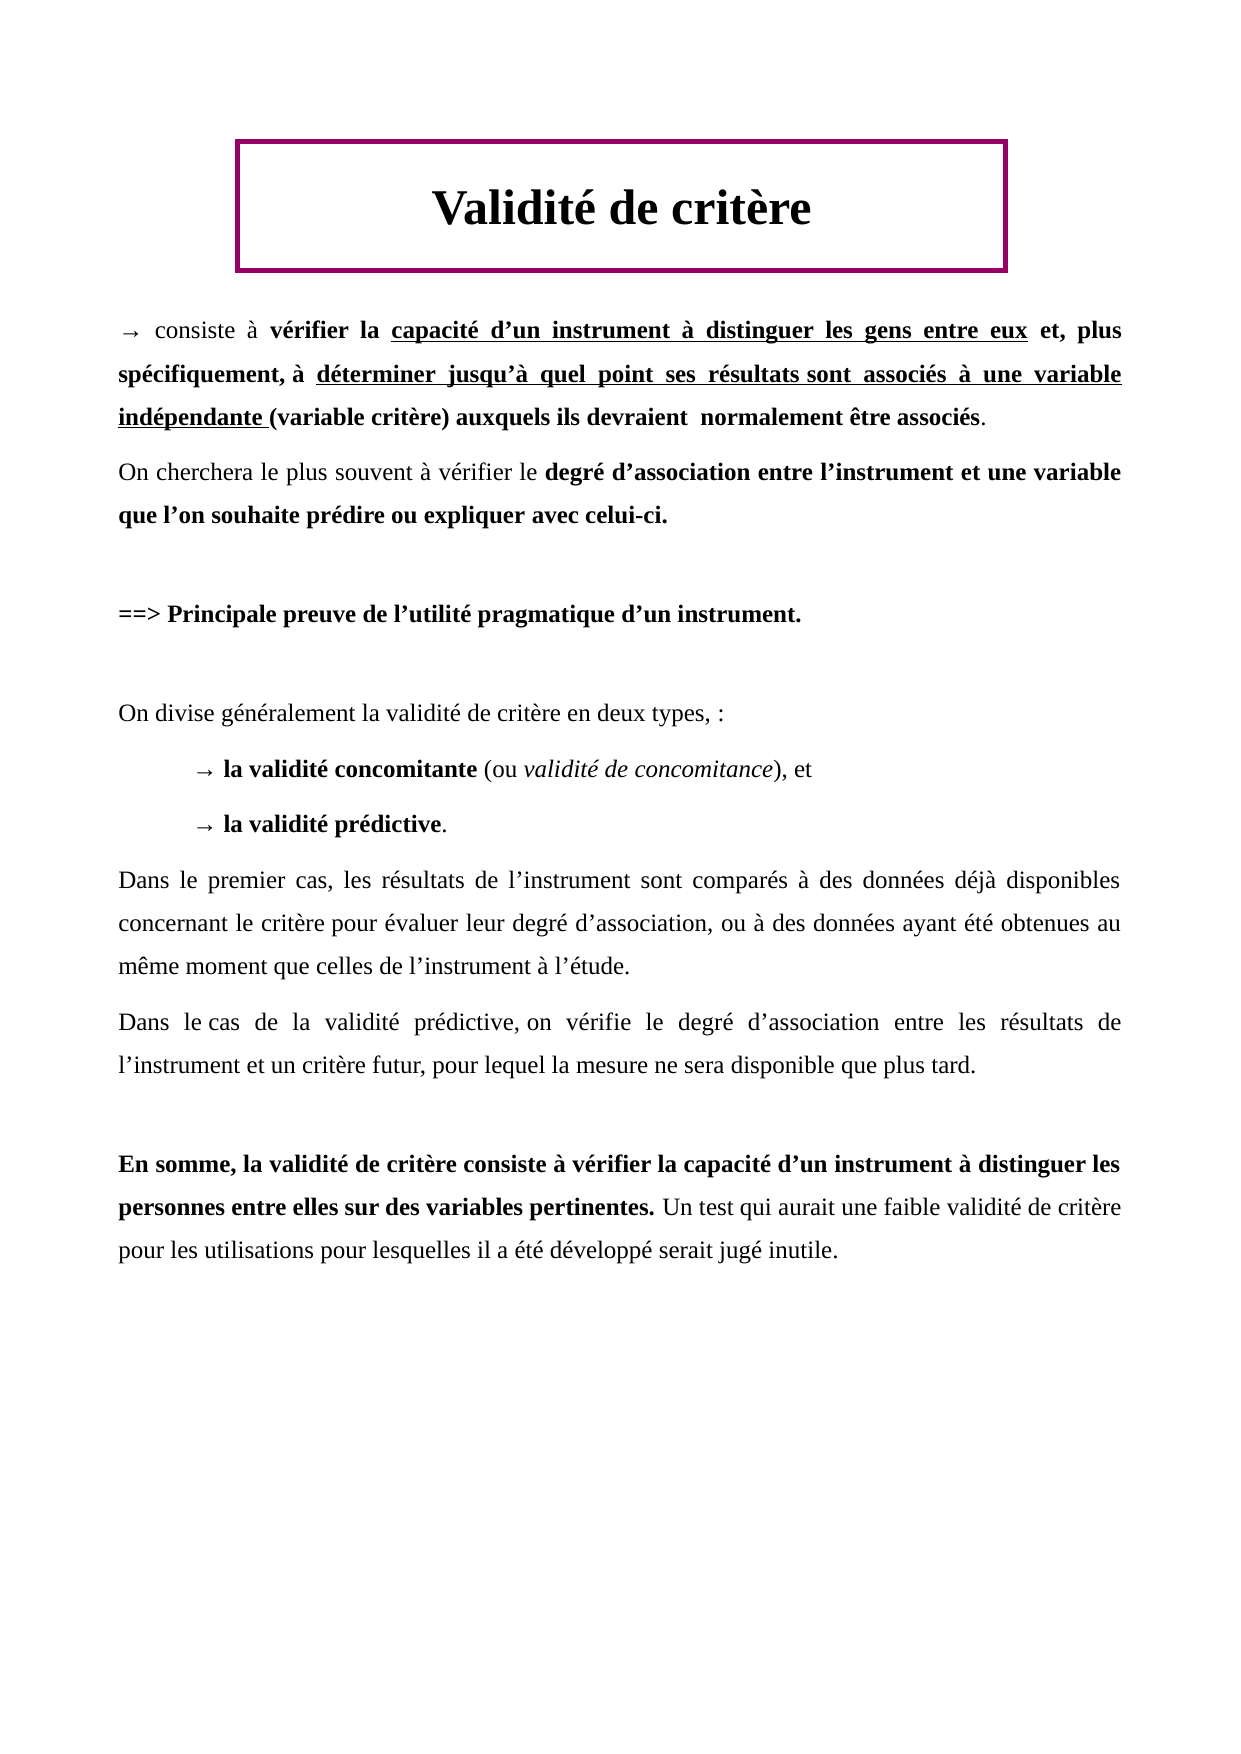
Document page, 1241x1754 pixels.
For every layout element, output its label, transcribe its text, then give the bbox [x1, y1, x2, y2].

text → la validité prédictive. [118, 809, 1122, 838]
text On divise généralement la validité de critère en deux types, : [118, 655, 1122, 727]
text ==> Principale preuve de l’utilité pragmatique d’un instrument. [118, 556, 1122, 628]
text En somme, la validité de critère consiste à vérifier la capacité d’un instrument à distinguer les personnes entre elles sur des variables pertinentes. Un test qui aurait une faible validité de critère pour les utilisations pour lesquelles il a été développé serait jugé inutile. [118, 1106, 1122, 1264]
text Dans le premier cas, les résultats de l’instrument sont comparés à des données déjà disponibles concernant le critère pour évaluer leur degré d’association, ou à des données ayant été obtenues au même moment que celles de l’instrument à l’étude. [118, 865, 1122, 980]
text Dans le cas de la validité prédictive, on vérifie le degré d’association entre les résultats de l’instrument et un critère futur, pour lequel la mesure ne sera disponible que plus tard. [118, 1007, 1122, 1079]
text → consiste à vérifier la capacité d’un instrument à distinguer les gens entre eux et, plus spécifiquement, à déterminer jusqu’à quel point ses résultats sont associés à une variable indépendante (variable critère) auxquels ils devraient normalement être associés. [118, 229, 1122, 431]
text On cherchera le plus souvent à vérifier le degré d’association entre l’instrument et une variable que l’on souhaite prédire ou expliquer avec celui-ci. [118, 457, 1122, 529]
text → la validité concomitante (ou validité de concomitance), et [118, 754, 1122, 782]
subtitle Validité de critère [249, 178, 994, 235]
